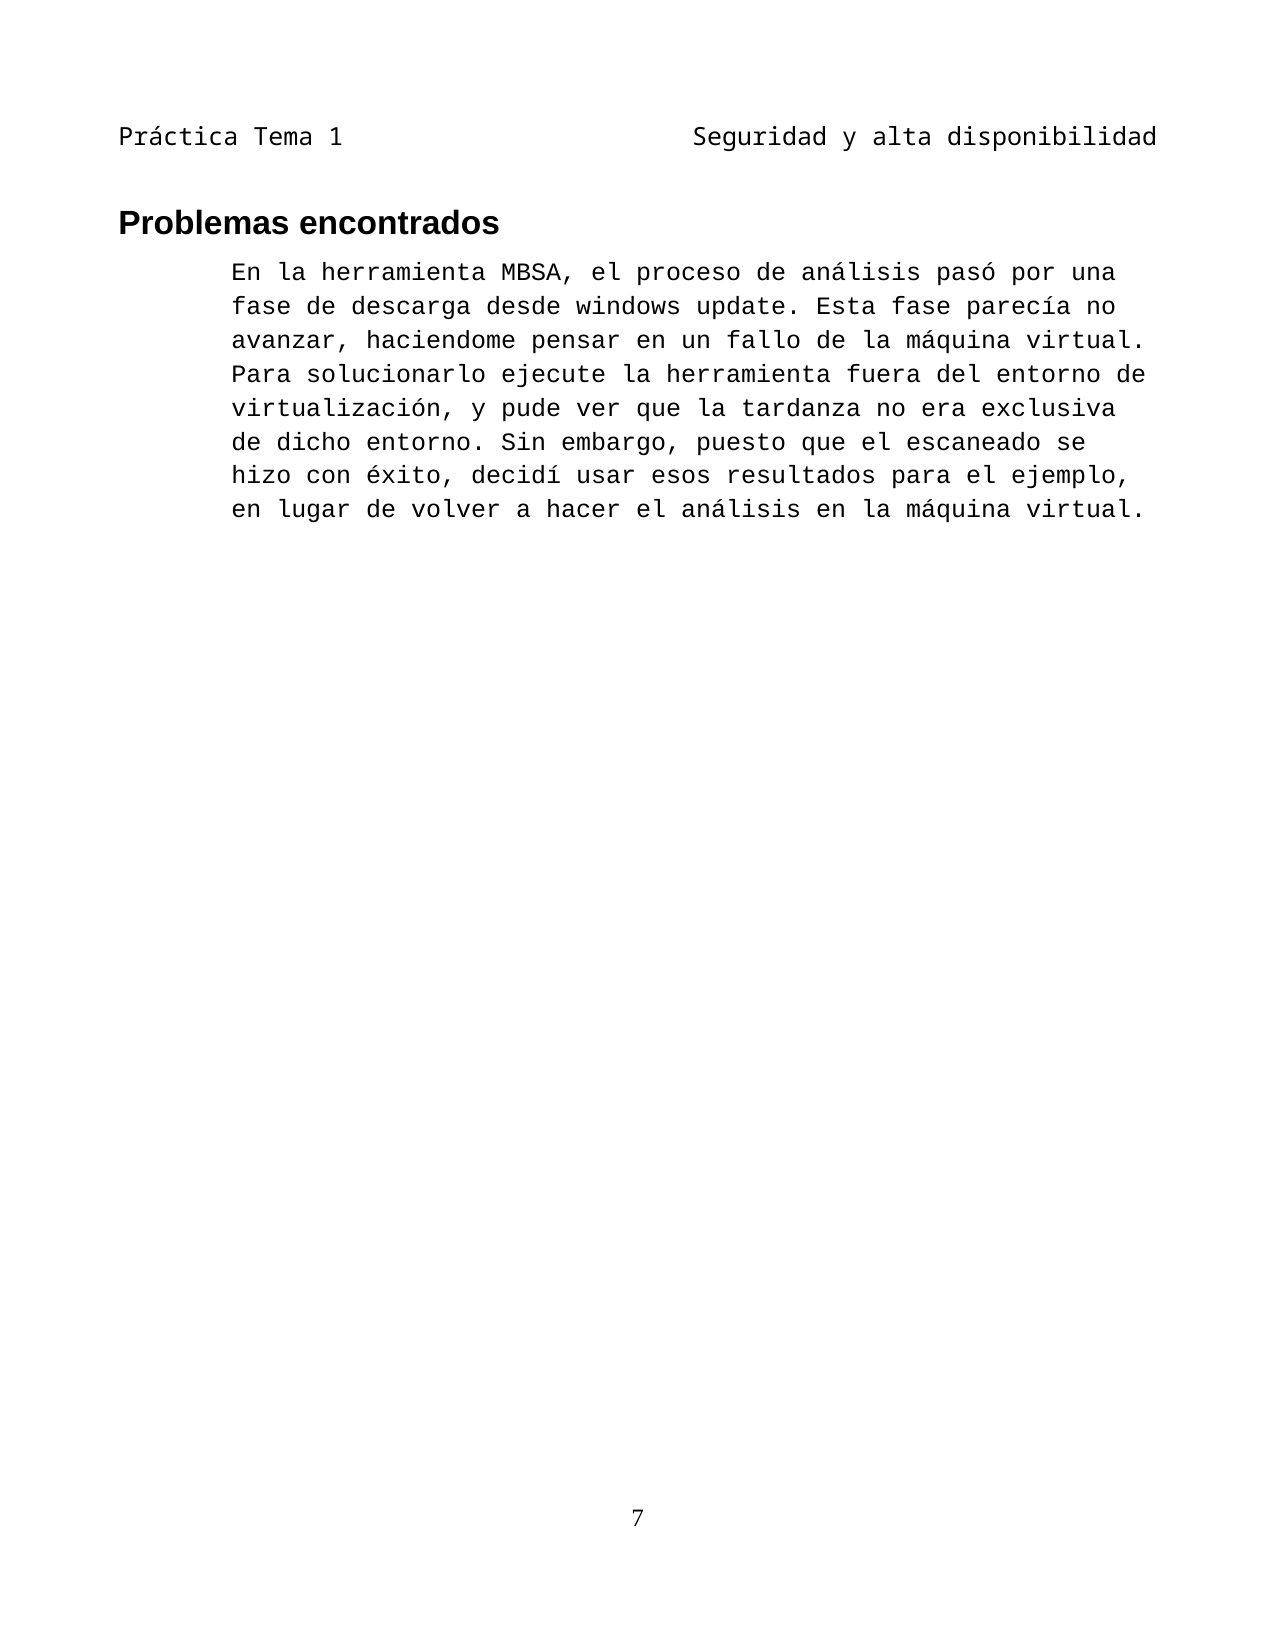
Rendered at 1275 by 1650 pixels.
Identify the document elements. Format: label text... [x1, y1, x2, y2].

text En la herramienta MBSA, el proceso de análisis pasó por una fase de descarga desde windows update. Esta fase parecía no avanzar, haciendome pensar en un fallo de la máquina virtual. Para solucionarlo ejecute la herramienta fuera del entorno de virtualización, y pude ver que la tardanza no era exclusiva de dicho entorno. Sin embargo, puesto que el escaneado se hizo con éxito, decidí usar esos resultados para el ejemplo, en lugar de volver a hacer el análisis en la máquina virtual. [231, 259, 1157, 525]
text Problemas encontrados [118, 202, 1157, 241]
